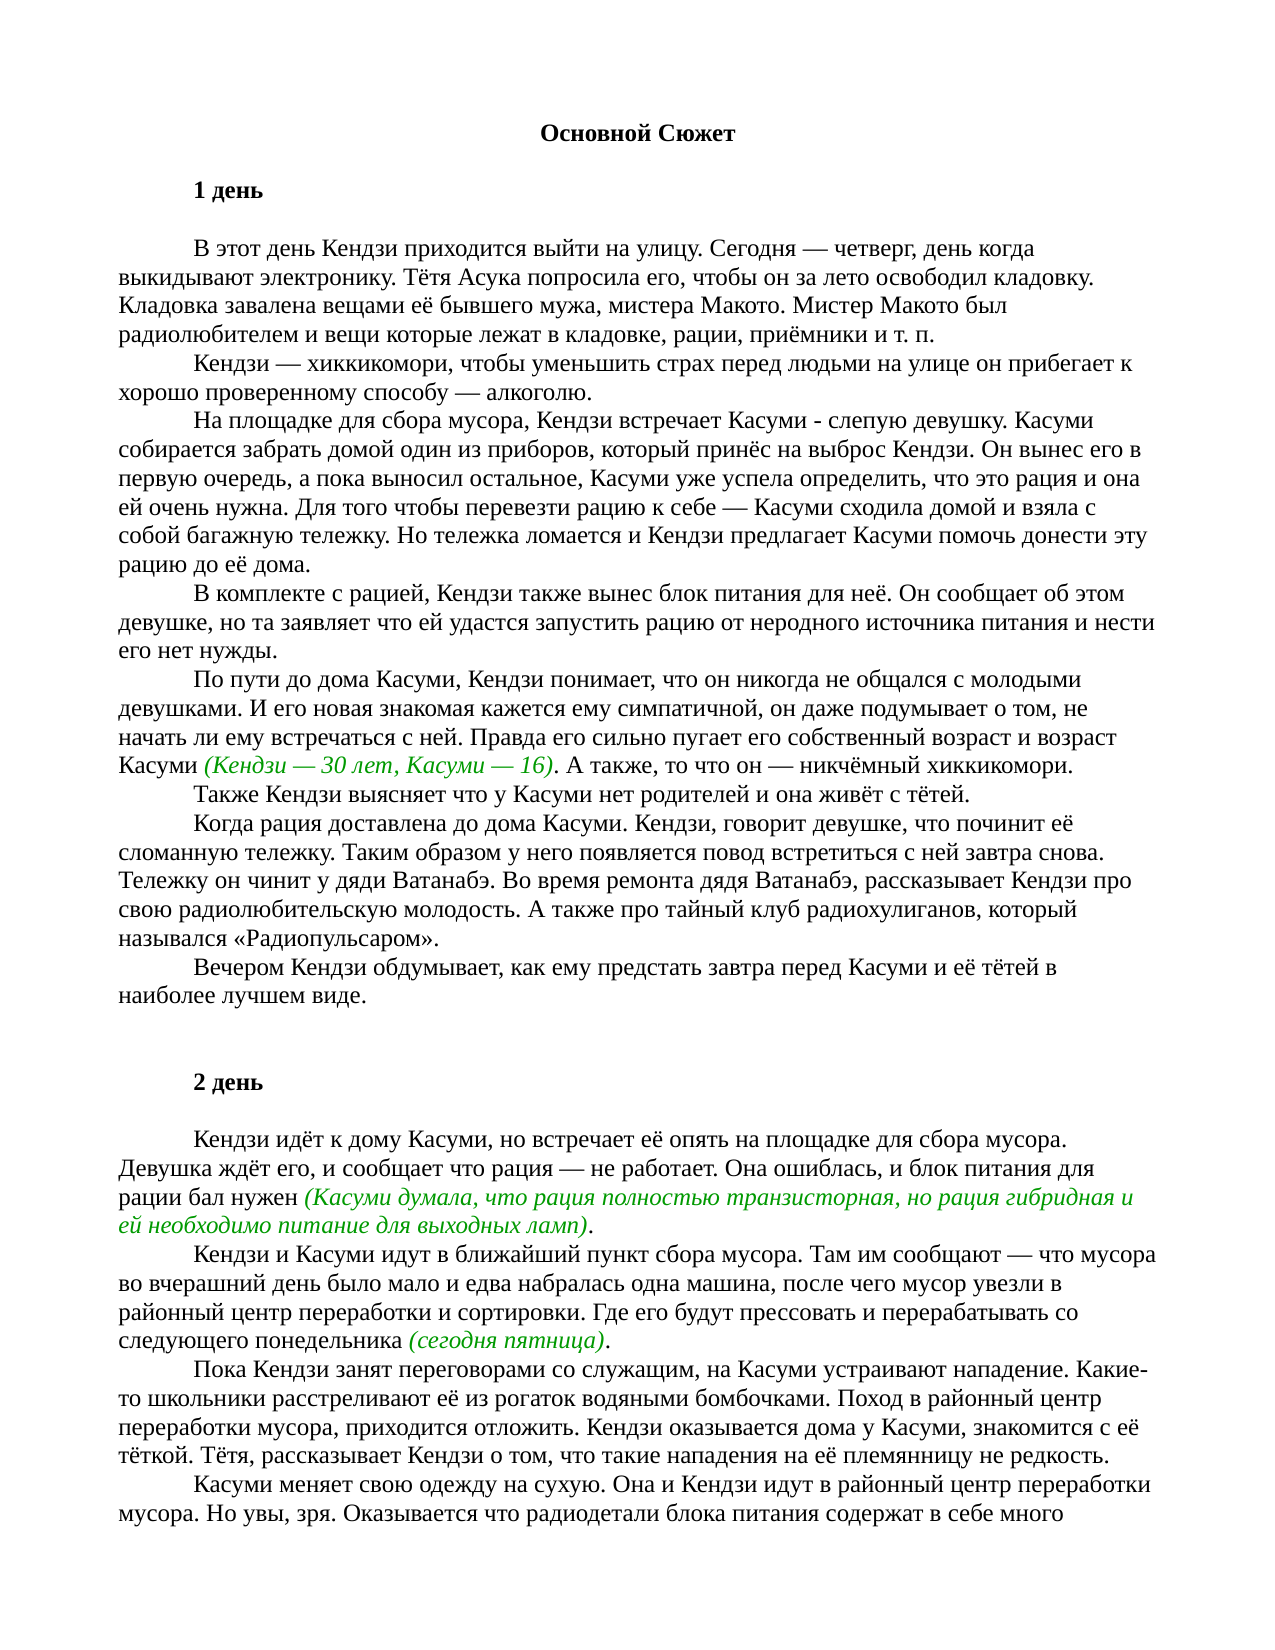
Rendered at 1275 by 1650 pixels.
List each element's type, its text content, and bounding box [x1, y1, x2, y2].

text Кендзи — хиккикомори, чтобы уменьшить страх перед людьми на улице он прибегает к хорошо проверенному способу — алкоголю. [118, 348, 1157, 406]
text В этот день Кендзи приходится выйти на улицу. Сегодня — четверг, день когда выкидывают электронику. Тётя Асука попросила его, чтобы он за лето освободил кладовку. Кладовка завалена вещами её бывшего мужа, мистера Макото. Мистер Макото был радиолюбителем и вещи которые лежат в кладовке, рации, приёмники и т. п. [118, 233, 1157, 348]
text По пути до дома Касуми, Кендзи понимает, что он никогда не общался с молодыми девушками. И его новая знакомая кажется ему симпатичной, он даже подумывает о том, не начать ли ему встречаться с ней. Правда его сильно пугает его собственный возраст и возраст Касуми (Кендзи — 30 лет, Касуми — 16). А также, то что он — никчёмный хиккикомори. [118, 664, 1157, 779]
text На площадке для сбора мусора, Кендзи встречает Касуми - слепую девушку. Касуми собирается забрать домой один из приборов, который принёс на выброс Кендзи. Он вынес его в первую очередь, а пока выносил остальное, Касуми уже успела определить, что это рация и она ей очень нужна. Для того чтобы перевезти рацию к себе — Касуми сходила домой и взяла с собой багажную тележку. Но тележка ломается и Кендзи предлагает Касуми помочь донести эту рацию до её дома. [118, 406, 1157, 578]
text Кендзи идёт к дому Касуми, но встречает её опять на площадке для сбора мусора. Девушка ждёт его, и сообщает что рация — не работает. Она ошиблась, и блок питания для рации бал нужен (Касуми думала, что рация полностью транзисторная, но рация гибридная и ей необходимо питание для выходных ламп). [118, 1124, 1157, 1239]
text Также Кендзи выясняет что у Касуми нет родителей и она живёт с тётей. [118, 779, 1157, 808]
text Вечером Кендзи обдумывает, как ему предстать завтра перед Касуми и её тётей в наиболее лучшем виде. [118, 952, 1157, 1009]
text 2 день [118, 1067, 1157, 1096]
text Касуми меняет свою одежду на сухую. Она и Кендзи идут в районный центр переработки мусора. Но увы, зря. Оказывается что радиодетали блока питания содержат в себе много [118, 1469, 1157, 1527]
text Кендзи и Касуми идут в ближайший пункт сбора мусора. Там им сообщают — что мусора во вчерашний день было мало и едва набралась одна машина, после чего мусор увезли в районный центр переработки и сортировки. Где его будут прессовать и перерабатывать со следующего понедельника (сегодня пятница). [118, 1239, 1157, 1354]
text Основной Сюжет [118, 118, 1157, 147]
text В комплекте с рацией, Кендзи также вынес блок питания для неё. Он сообщает об этом девушке, но та заявляет что ей удастся запустить рацию от неродного источника питания и нести его нет нужды. [118, 578, 1157, 664]
text Когда рация доставлена до дома Касуми. Кендзи, говорит девушке, что починит её сломанную тележку. Таким образом у него появляется повод встретиться с ней завтра снова. Тележку он чинит у дяди Ватанабэ. Во время ремонта дядя Ватанабэ, рассказывает Кендзи про свою радиолюбительскую молодость. А также про тайный клуб радиохулиганов, который назывался «Радиопульсаром». [118, 808, 1157, 952]
text 1 день [118, 176, 1157, 204]
text Пока Кендзи занят переговорами со служащим, на Касуми устраивают нападение. Какие-то школьники расстреливают её из рогаток водяными бомбочками. Поход в районный центр переработки мусора, приходится отложить. Кендзи оказывается дома у Касуми, знакомится с её тёткой. Тётя, рассказывает Кендзи о том, что такие нападения на её племянницу не редкость. [118, 1354, 1157, 1469]
